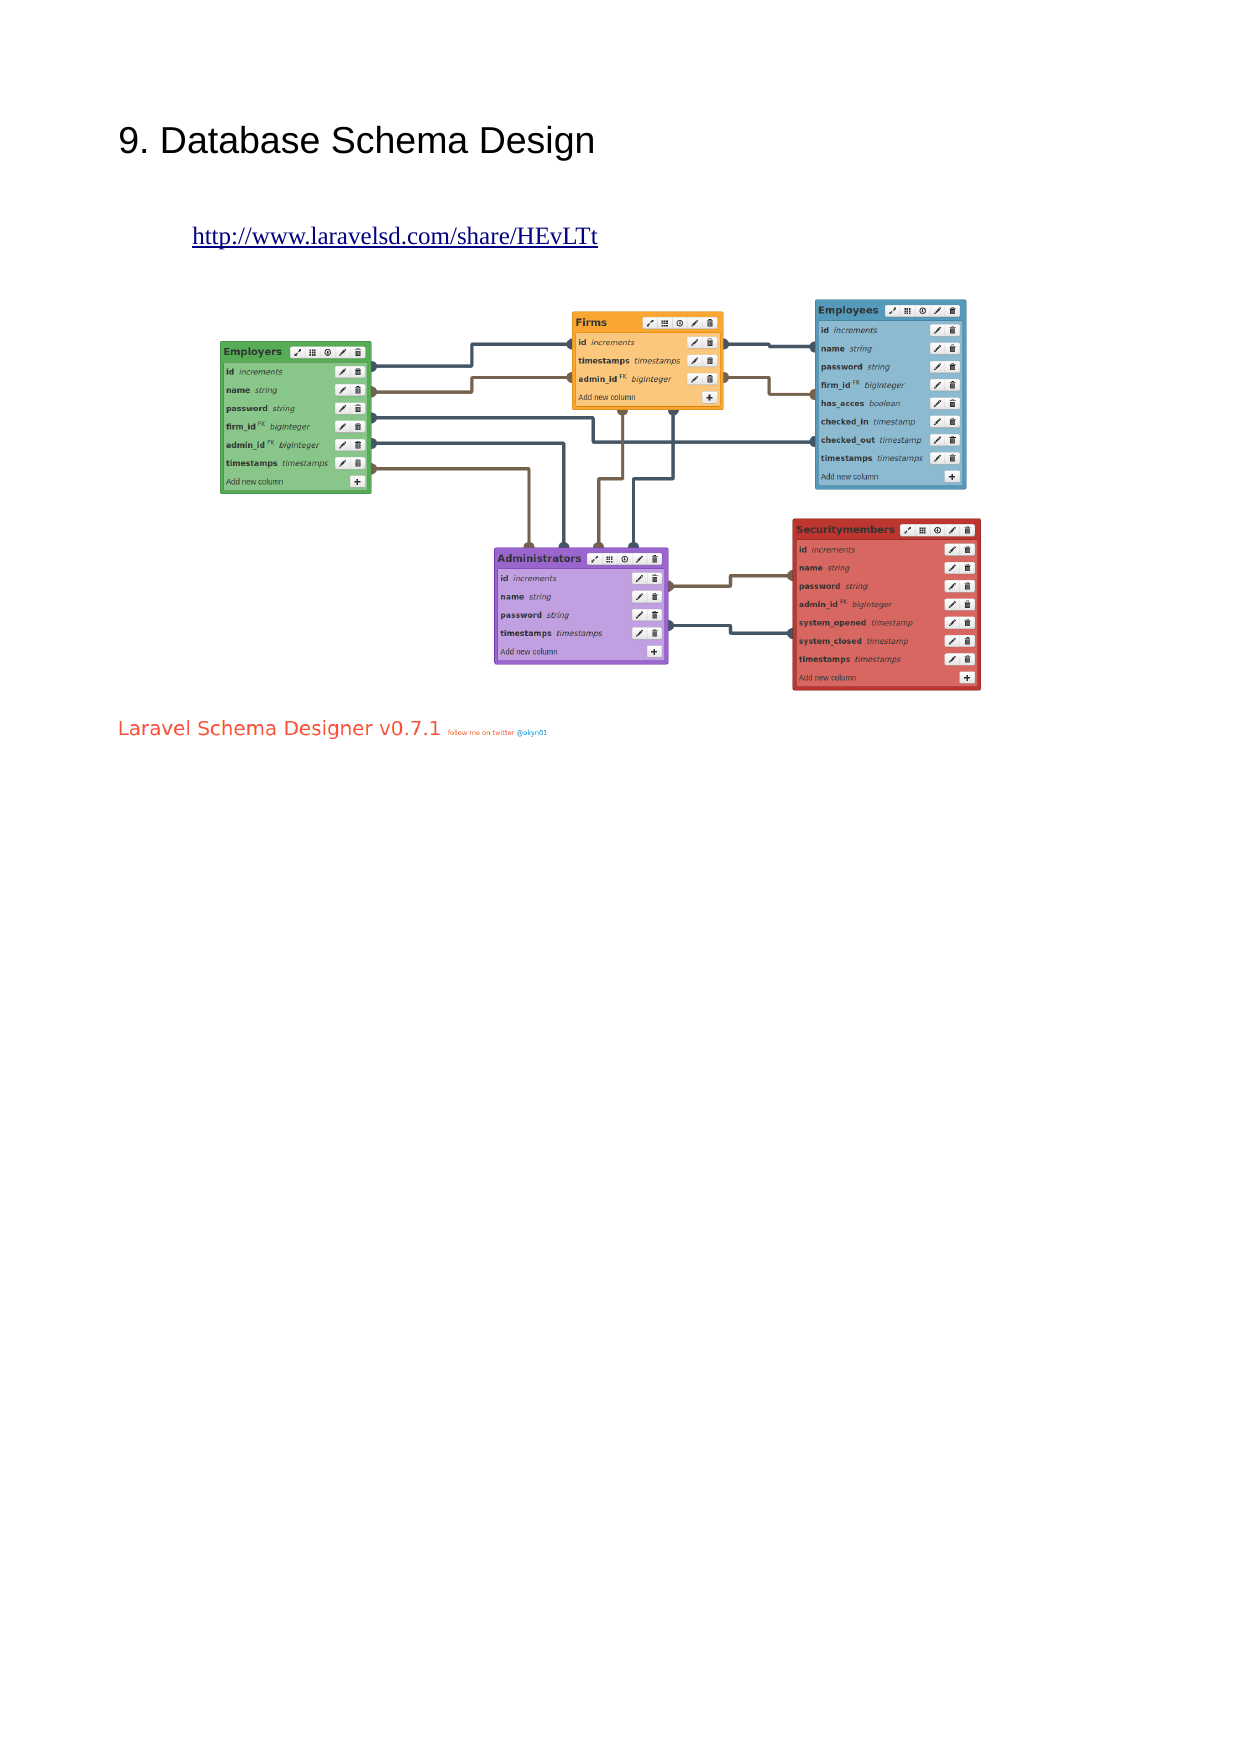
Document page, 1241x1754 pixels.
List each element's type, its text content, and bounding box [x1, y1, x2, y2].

text http://www.laravelsd.com/share/HEvLTt [118, 221, 1122, 250]
subtitle 9. Database Schema Design [118, 118, 1122, 161]
picture [118, 268, 1123, 751]
